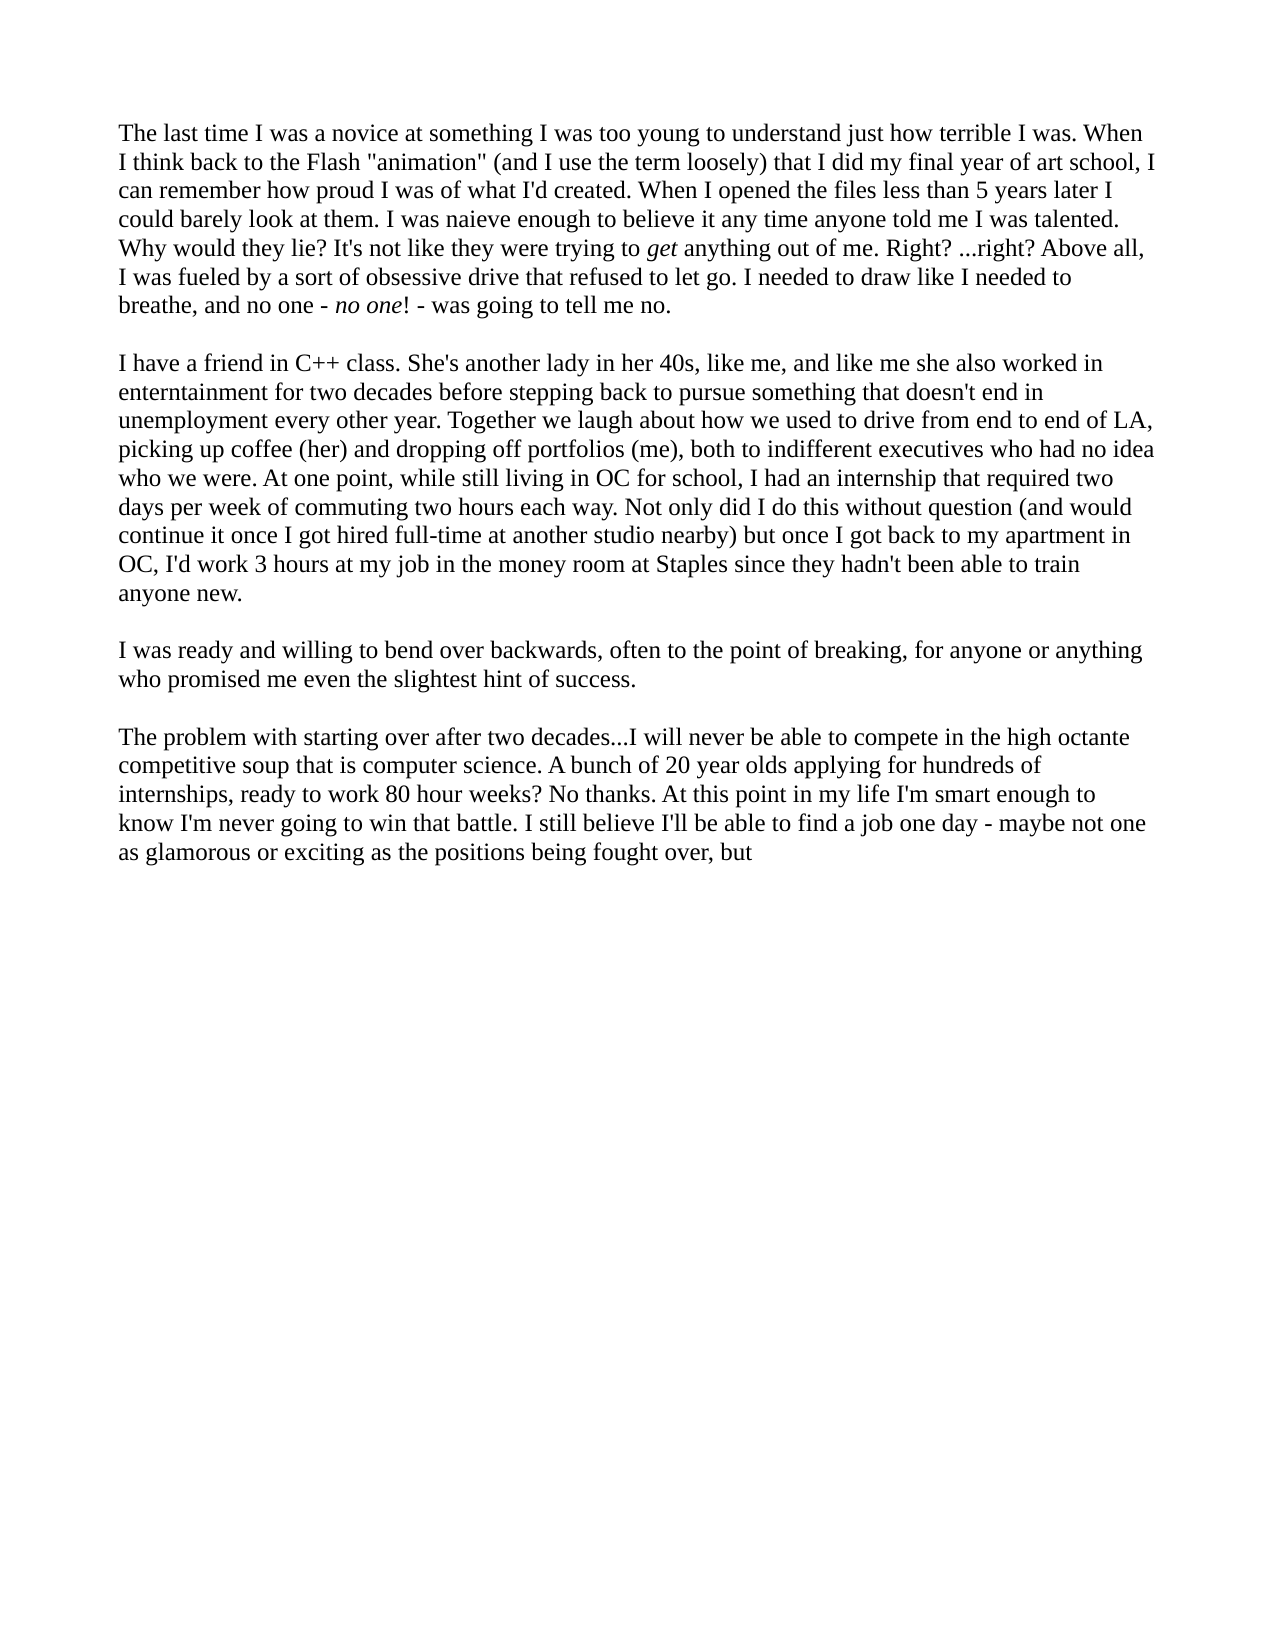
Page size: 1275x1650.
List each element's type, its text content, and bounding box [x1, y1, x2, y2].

text The problem with starting over after two decades...I will never be able to compete in the high octante competitive soup that is computer science. A bunch of 20 year olds applying for hundreds of internships, ready to work 80 hour weeks? No thanks. At this point in my life I'm smart enough to know I'm never going to win that battle. I still believe I'll be able to find a job one day - maybe not one as glamorous or exciting as the positions being fought over, but [118, 722, 1157, 866]
text I have a friend in C++ class. She's another lady in her 40s, like me, and like me she also worked in enterntainment for two decades before stepping back to pursue something that doesn't end in unemployment every other year. Together we laugh about how we used to drive from end to end of LA, picking up coffee (her) and dropping off portfolios (me), both to indifferent executives who had no idea who we were. At one point, while still living in OC for school, I had an internship that required two days per week of commuting two hours each way. Not only did I do this without question (and would continue it once I got hired full-time at another studio nearby) but once I got back to my apartment in OC, I'd work 3 hours at my job in the money room at Staples since they hadn't been able to train anyone new. [118, 348, 1157, 607]
text The last time I was a novice at something I was too young to understand just how terrible I was. When I think back to the Flash "animation" (and I use the term loosely) that I did my final year of art school, I can remember how proud I was of what I'd created. When I opened the files less than 5 years later I could barely look at them. I was naieve enough to believe it any time anyone told me I was talented. Why would they lie? It's not like they were trying to get anything out of me. Right? ...right? Above all, I was fueled by a sort of obsessive drive that refused to let go. I needed to draw like I needed to breathe, and no one - no one! - was going to tell me no. [118, 118, 1157, 319]
text I was ready and willing to bend over backwards, often to the point of breaking, for anyone or anything who promised me even the slightest hint of success. [118, 636, 1157, 693]
